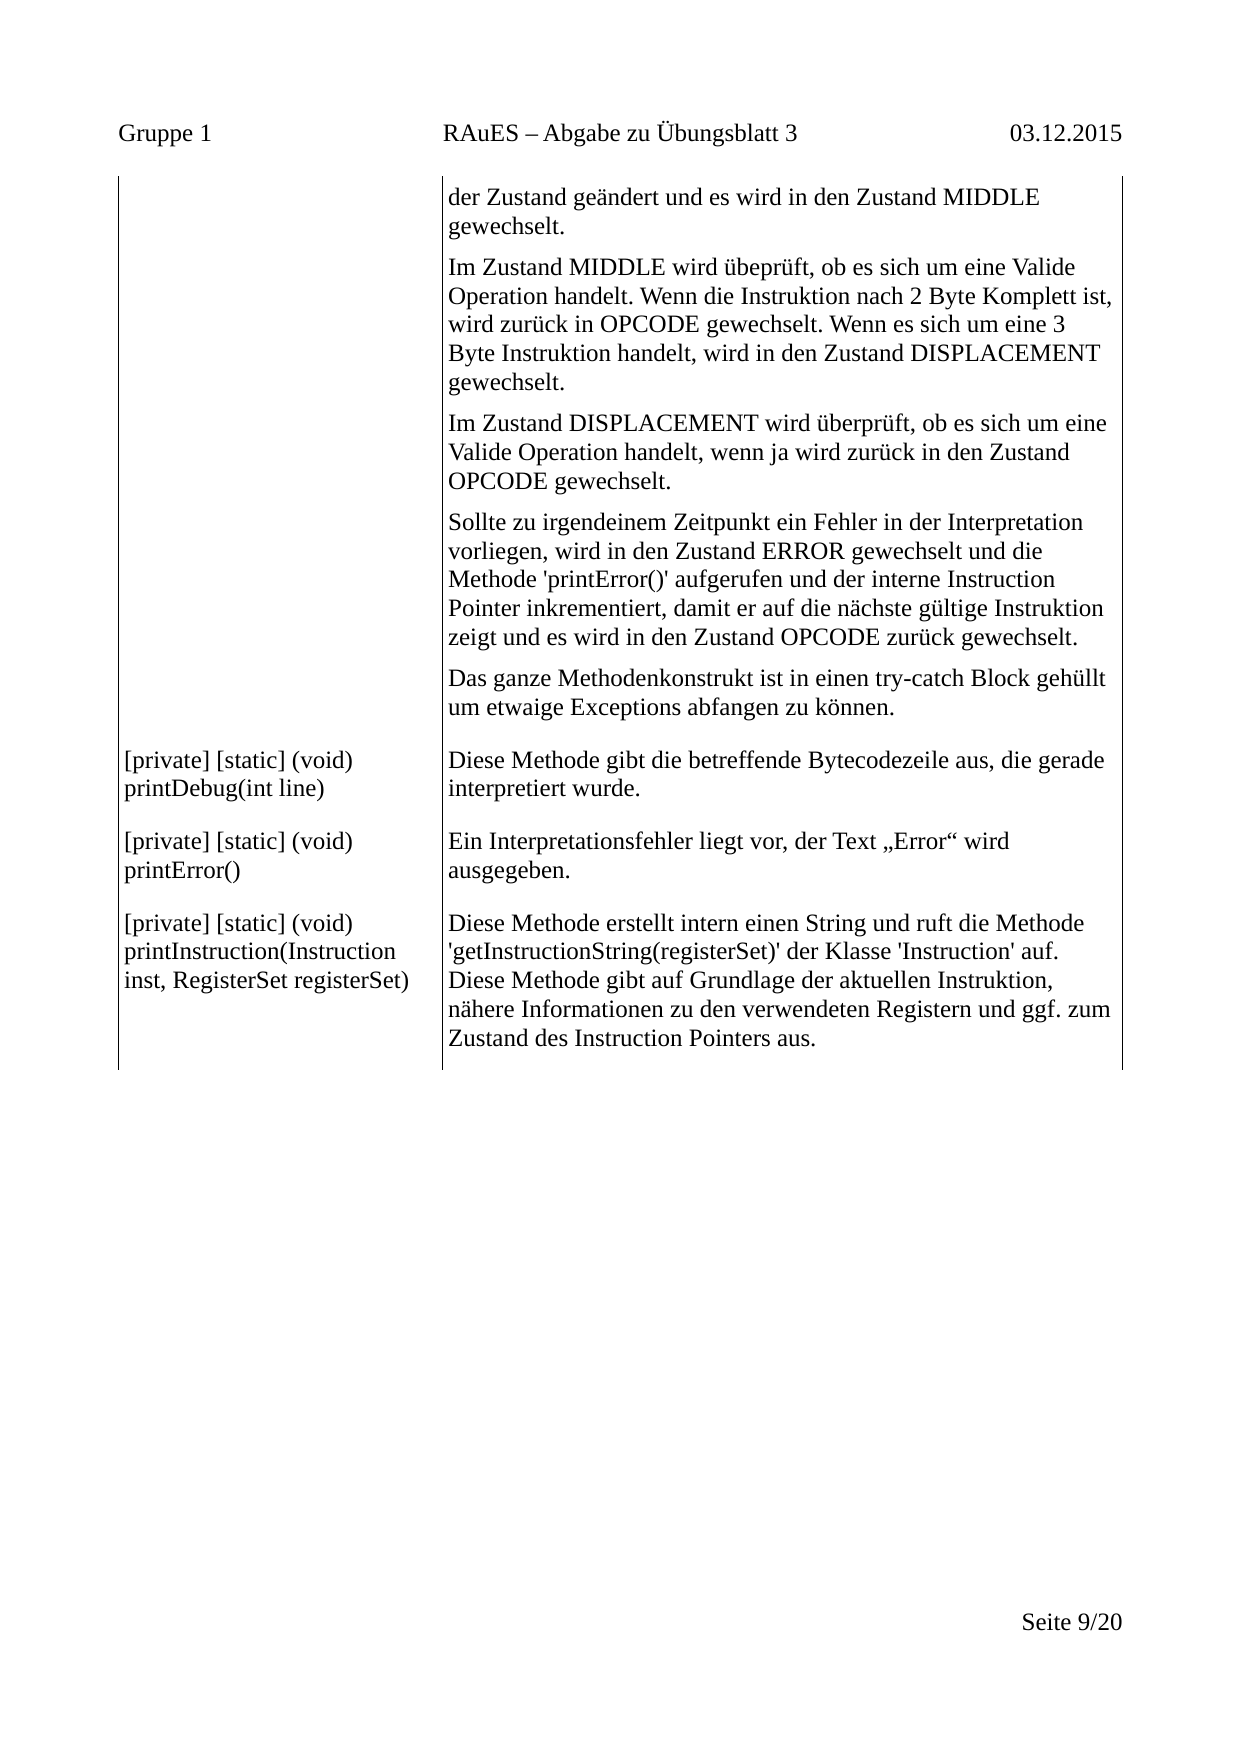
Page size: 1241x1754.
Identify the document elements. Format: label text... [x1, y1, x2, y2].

table_cell Diese Methode gibt die betreffende Bytecodezeile aus, die gerade interpretiert wurde. [443, 739, 1122, 821]
table_cell [private] [static] (void) printInstruction(Instruction inst, RegisterSet registerSet) [119, 902, 442, 1070]
table_cell [private] [static] (void) printError() [119, 821, 442, 902]
table_cell Ein Interpretationsfehler liegt vor, der Text „Error“ wird ausgegeben. [443, 821, 1122, 902]
table_cell [119, 176, 442, 739]
table_cell der Zustand geändert und es wird in den Zustand MIDDLE gewechselt. Im Zustand MIDDLE wird übeprüft, ob es sich um eine Valide Operation handelt. Wenn die Instruktion nach 2 Byte Komplett ist, wird zurück in OPCODE gewechselt. Wenn es sich um eine 3 Byte Instruktion handelt, wird in den Zustand DISPLACEMENT gewechselt. Im Zustand DISPLACEMENT wird überprüft, ob es sich um eine Valide Operation handelt, wenn ja wird zurück in den Zustand OPCODE gewechselt. Sollte zu irgendeinem Zeitpunkt ein Fehler in der Interpretation vorliegen, wird in den Zustand ERROR gewechselt und die Methode 'printError()' aufgerufen und der interne Instruction Pointer inkrementiert, damit er auf die nächste gültige Instruktion zeigt und es wird in den Zustand OPCODE zurück gewechselt. Das ganze Methodenkonstrukt ist in einen try-catch Block gehüllt um etwaige Exceptions abfangen zu können. [443, 176, 1122, 739]
table_cell Diese Methode erstellt intern einen String und ruft die Methode 'getInstructionString(registerSet)' der Klasse 'Instruction' auf. Diese Methode gibt auf Grundlage der aktuellen Instruktion, nähere Informationen zu den verwendeten Registern und ggf. zum Zustand des Instruction Pointers aus. [443, 902, 1122, 1070]
table_cell [private] [static] (void) printDebug(int line) [119, 739, 442, 821]
